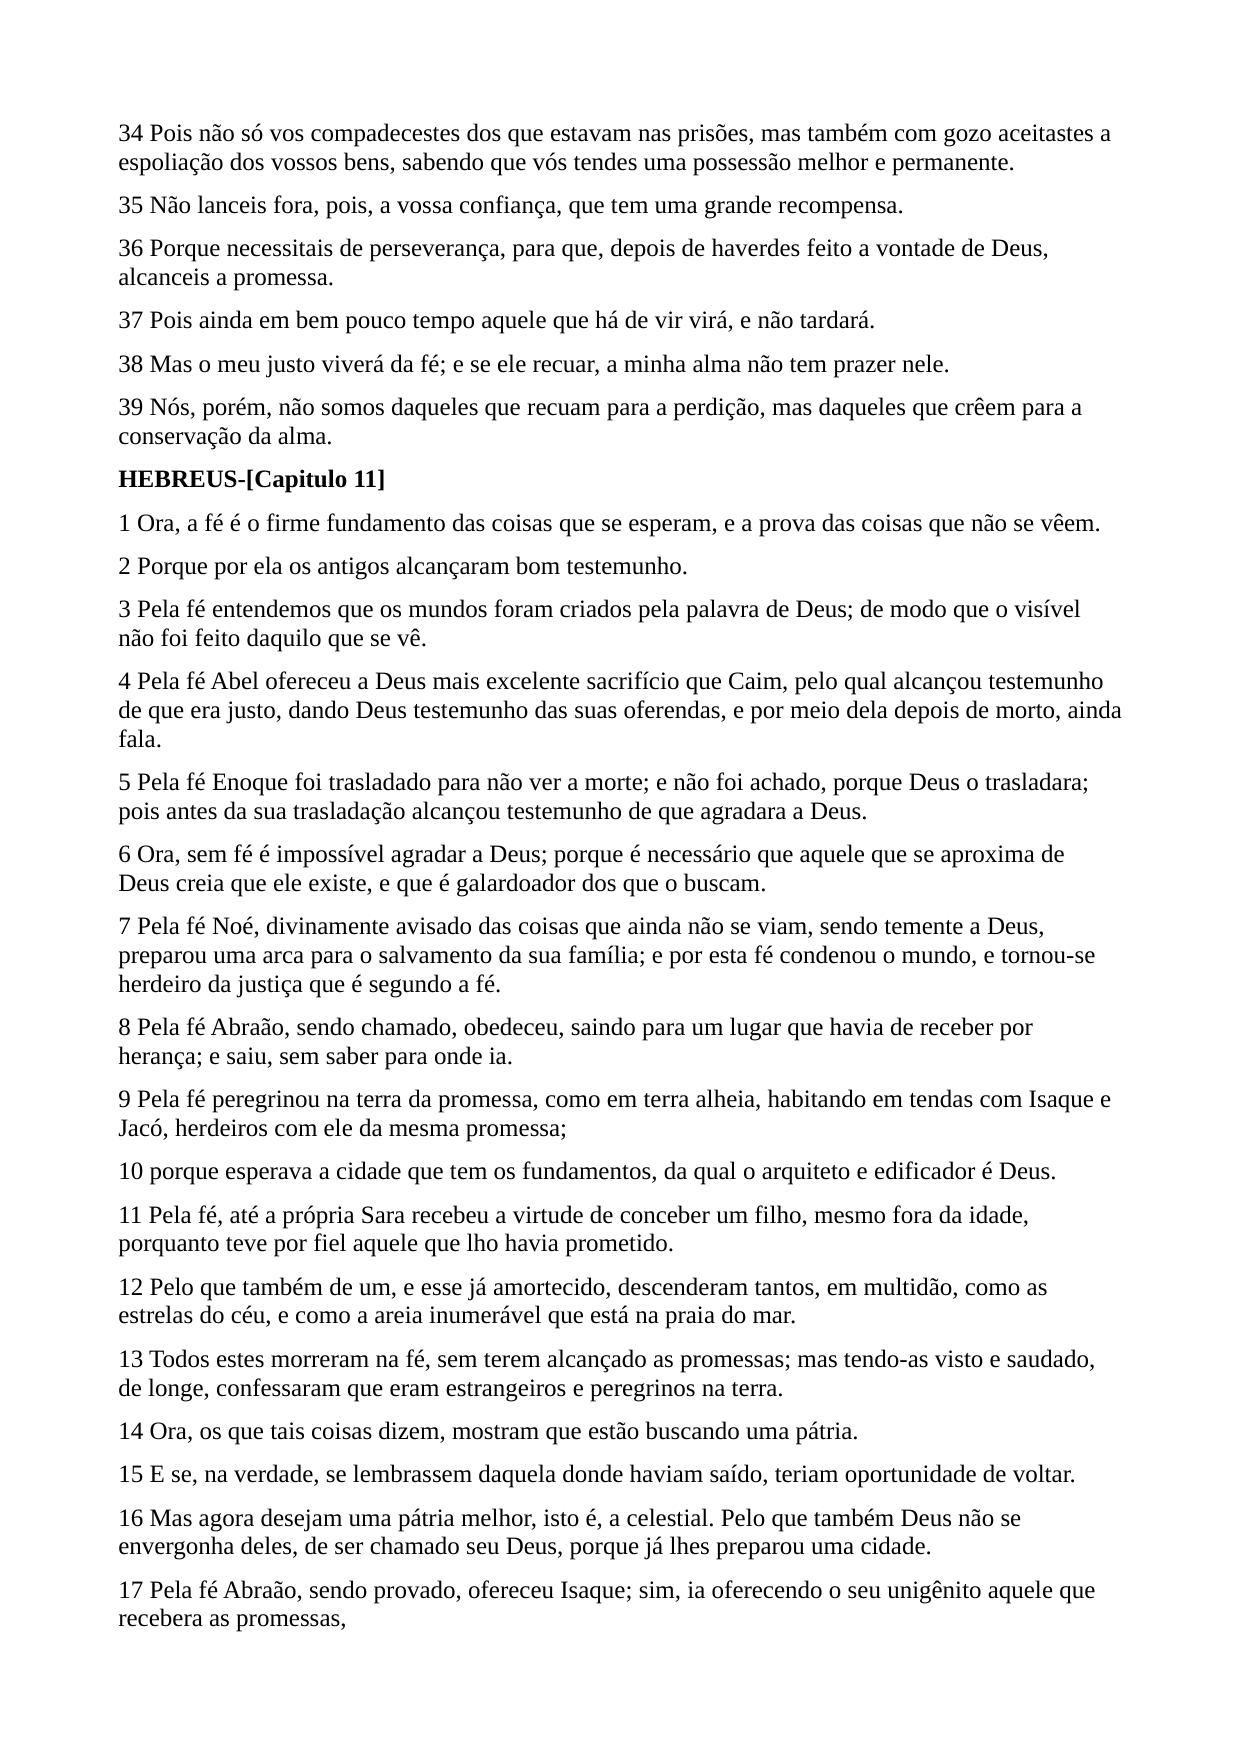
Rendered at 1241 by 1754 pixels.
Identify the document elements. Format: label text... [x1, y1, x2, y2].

text 5 Pela fé Enoque foi trasladado para não ver a morte; e não foi achado, porque Deus o trasladara; pois antes da sua trasladação alcançou testemunho de que agradara a Deus. [118, 767, 1122, 825]
text 7 Pela fé Noé, divinamente avisado das coisas que ainda não se viam, sendo temente a Deus, preparou uma arca para o salvamento da sua família; e por esta fé condenou o mundo, e tornou-se herdeiro da justiça que é segundo a fé. [118, 911, 1122, 998]
text 39 Nós, porém, não somos daqueles que recuam para a perdição, mas daqueles que crêem para a conservação da alma. [118, 392, 1122, 450]
text 36 Porque necessitais de perseverança, para que, depois de haverdes feito a vontade de Deus, alcanceis a promessa. [118, 233, 1122, 291]
text 35 Não lanceis fora, pois, a vossa confiança, que tem uma grande recompensa. [118, 190, 1122, 219]
text 17 Pela fé Abraão, sendo provado, ofereceu Isaque; sim, ia oferecendo o seu unigênito aquele que recebera as promessas, [118, 1575, 1122, 1632]
text 4 Pela fé Abel ofereceu a Deus mais excelente sacrifício que Caim, pelo qual alcançou testemunho de que era justo, dando Deus testemunho das suas oferendas, e por meio dela depois de morto, ainda fala. [118, 666, 1122, 753]
text 8 Pela fé Abraão, sendo chamado, obedeceu, saindo para um lugar que havia de receber por herança; e saiu, sem saber para onde ia. [118, 1012, 1122, 1070]
text 10 porque esperava a cidade que tem os fundamentos, da qual o arquiteto e edificador é Deus. [118, 1156, 1122, 1185]
text 15 E se, na verdade, se lembrassem daquela donde haviam saído, teriam oportunidade de voltar. [118, 1459, 1122, 1488]
text 9 Pela fé peregrinou na terra da promessa, como em terra alheia, habitando em tendas com Isaque e Jacó, herdeiros com ele da mesma promessa; [118, 1084, 1122, 1142]
text 1 Ora, a fé é o firme fundamento das coisas que se esperam, e a prova das coisas que não se vêem. [118, 508, 1122, 536]
text 13 Todos estes morreram na fé, sem terem alcançado as promessas; mas tendo-as visto e saudado, de longe, confessaram que eram estrangeiros e peregrinos na terra. [118, 1344, 1122, 1401]
text 38 Mas o meu justo viverá da fé; e se ele recuar, a minha alma não tem prazer nele. [118, 349, 1122, 378]
text 6 Ora, sem fé é impossível agradar a Deus; porque é necessário que aquele que se aproxima de Deus creia que ele existe, e que é galardoador dos que o buscam. [118, 839, 1122, 897]
text 37 Pois ainda em bem pouco tempo aquele que há de vir virá, e não tardará. [118, 306, 1122, 334]
text 14 Ora, os que tais coisas dizem, mostram que estão buscando uma pátria. [118, 1416, 1122, 1445]
text 12 Pelo que também de um, e esse já amortecido, descenderam tantos, em multidão, como as estrelas do céu, e como a areia inumerável que está na praia do mar. [118, 1272, 1122, 1329]
text HEBREUS-[Capitulo 11] [118, 464, 1122, 493]
text 2 Porque por ela os antigos alcançaram bom testemunho. [118, 551, 1122, 580]
text 11 Pela fé, até a própria Sara recebeu a virtude de conceber um filho, mesmo fora da idade, porquanto teve por fiel aquele que lho havia prometido. [118, 1200, 1122, 1257]
text 3 Pela fé entendemos que os mundos foram criados pela palavra de Deus; de modo que o visível não foi feito daquilo que se vê. [118, 594, 1122, 652]
text 16 Mas agora desejam uma pátria melhor, isto é, a celestial. Pelo que também Deus não se envergonha deles, de ser chamado seu Deus, porque já lhes preparou uma cidade. [118, 1503, 1122, 1560]
text 34 Pois não só vos compadecestes dos que estavam nas prisões, mas também com gozo aceitastes a espoliação dos vossos bens, sabendo que vós tendes uma possessão melhor e permanente. [118, 118, 1122, 176]
